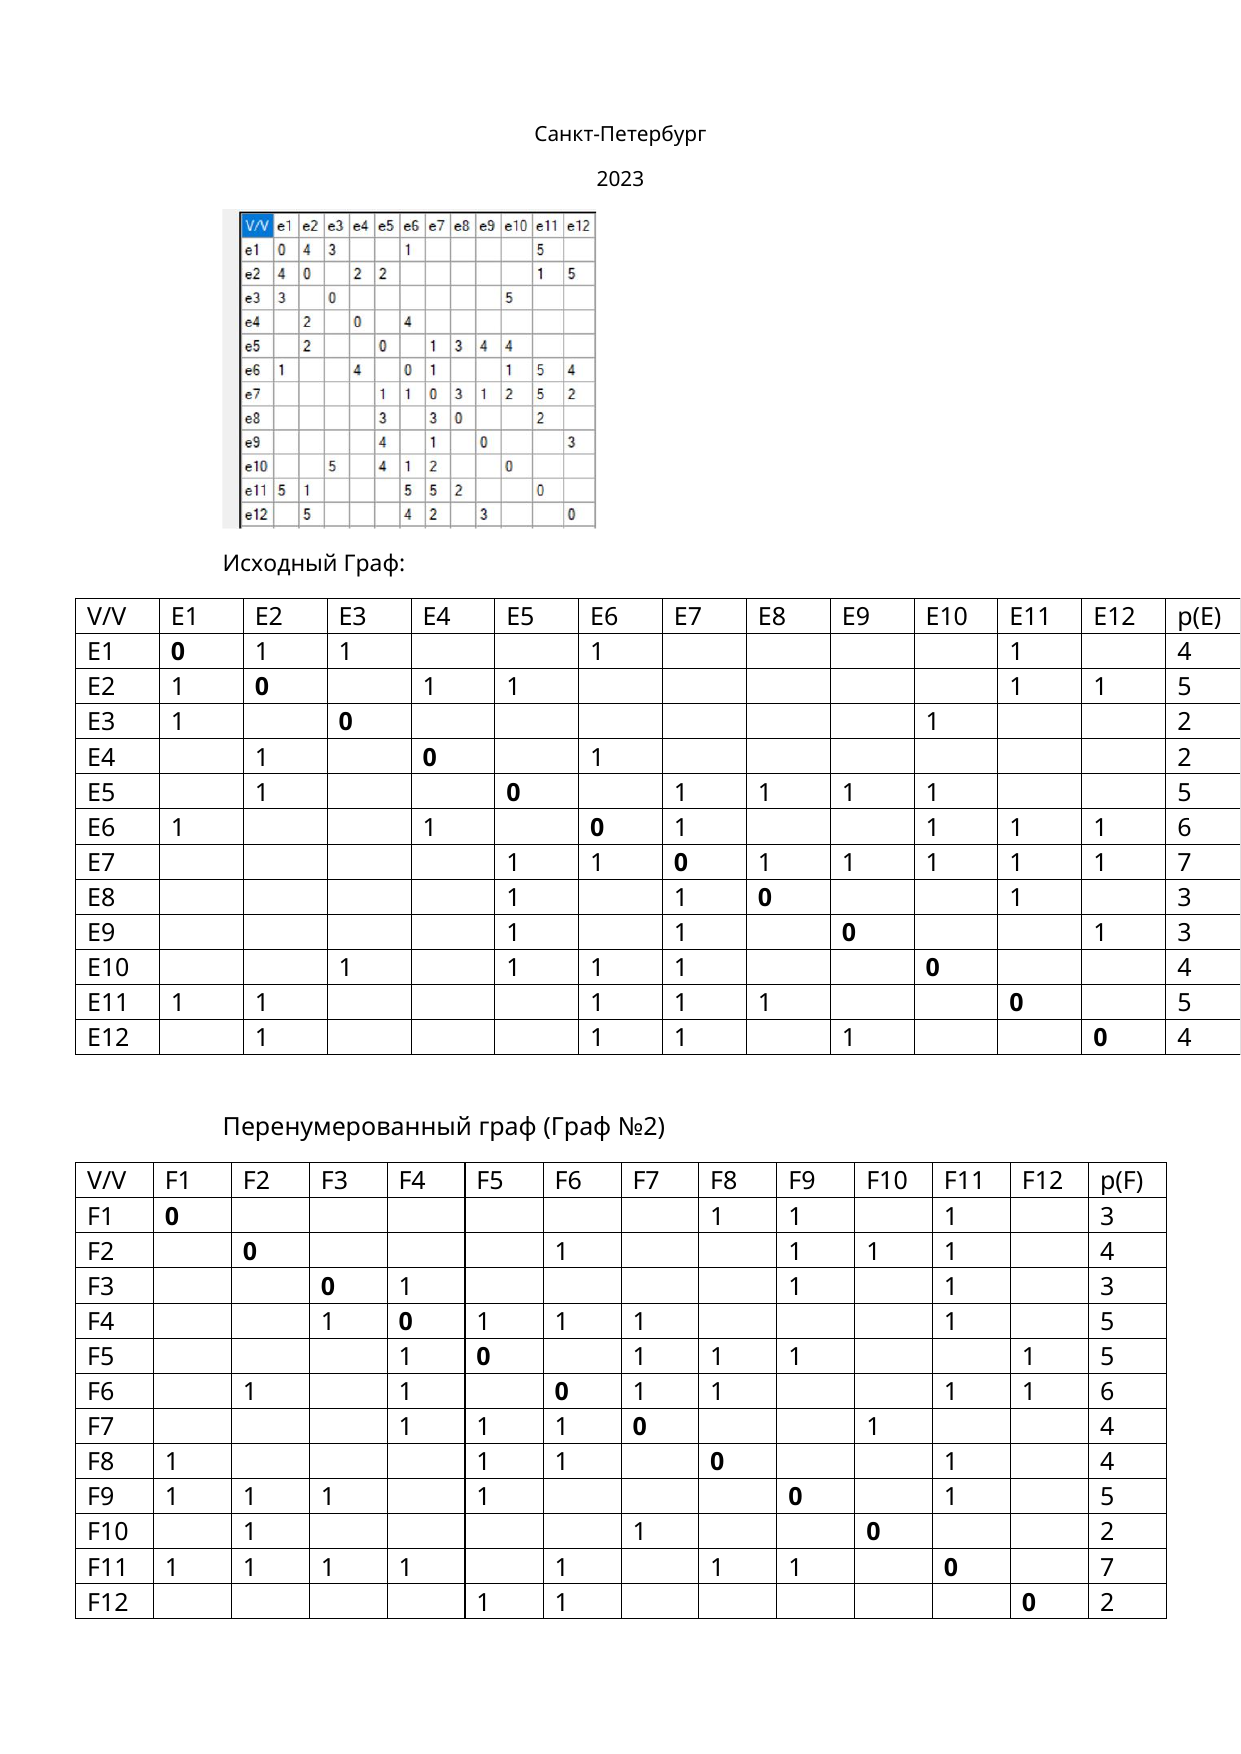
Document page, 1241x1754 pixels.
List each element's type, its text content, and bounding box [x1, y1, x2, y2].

table_cell 2 [1089, 1514, 1166, 1548]
table_header E1 [160, 599, 243, 633]
table_cell [622, 1584, 698, 1618]
table_cell 1 [388, 1374, 464, 1408]
table_cell 0 [328, 704, 411, 738]
table_cell [154, 1304, 231, 1337]
table_cell 1 [699, 1339, 776, 1373]
table_cell 1 [544, 1584, 621, 1618]
table_cell 0 [579, 809, 662, 843]
table_cell [831, 739, 914, 773]
table_cell 0 [915, 950, 997, 984]
table_cell 0 [933, 1549, 1010, 1583]
table_cell 1 [915, 704, 997, 738]
table_cell [579, 880, 662, 914]
table_cell [622, 1233, 698, 1267]
table_cell [466, 1268, 543, 1302]
table_cell [915, 880, 997, 914]
table_cell [244, 915, 327, 949]
table_cell [544, 1198, 621, 1232]
table_header F4 [388, 1163, 464, 1197]
table_cell F5 [76, 1339, 153, 1373]
table_cell [544, 1268, 621, 1302]
table_cell 1 [933, 1233, 1010, 1267]
table_cell [388, 1584, 464, 1618]
text 2023 [75, 164, 1165, 193]
table_cell [466, 1233, 543, 1267]
table_cell 1 [855, 1233, 932, 1267]
table_cell 0 [388, 1304, 464, 1337]
table_cell [747, 704, 830, 738]
table_cell E11 [76, 985, 159, 1019]
table_header F1 [154, 1163, 231, 1197]
table_cell [388, 1233, 464, 1267]
table_cell [622, 1268, 698, 1302]
table_header F6 [544, 1163, 621, 1197]
table_cell 0 [160, 634, 243, 668]
table_cell [933, 1514, 1010, 1548]
table_header E8 [747, 599, 830, 633]
table_cell 1 [544, 1444, 621, 1478]
table_cell E9 [76, 915, 159, 949]
table_cell [831, 634, 914, 668]
table_cell [855, 1339, 932, 1373]
table_header E6 [579, 599, 662, 633]
table_cell [1082, 774, 1165, 808]
table_header F12 [1011, 1163, 1088, 1197]
table_cell 1 [154, 1444, 231, 1478]
table_cell 1 [579, 845, 662, 878]
table_cell [466, 1198, 543, 1232]
table_cell 1 [388, 1268, 464, 1302]
table_cell [777, 1304, 854, 1337]
table_cell 1 [1082, 915, 1165, 949]
table_cell 1 [544, 1304, 621, 1337]
text Исходный Граф: [222, 547, 1165, 578]
table_cell 0 [154, 1198, 231, 1232]
table_cell E6 [76, 809, 159, 843]
table_cell [154, 1584, 231, 1618]
table_header V/V [76, 599, 159, 633]
table_cell [699, 1268, 776, 1302]
table_cell [699, 1304, 776, 1337]
table_cell 1 [777, 1233, 854, 1267]
table_cell [466, 1374, 543, 1408]
table_cell [328, 774, 411, 808]
table_cell [831, 669, 914, 703]
table_cell [310, 1514, 387, 1548]
table_cell 7 [1089, 1549, 1166, 1583]
table_cell 1 [777, 1549, 854, 1583]
table_cell [699, 1514, 776, 1548]
table_cell [328, 809, 411, 843]
table_cell [154, 1409, 231, 1443]
table_cell 1 [663, 985, 746, 1019]
table_cell 1 [1011, 1339, 1088, 1373]
table_cell E2 [76, 669, 159, 703]
table_header p(E) [1166, 599, 1240, 633]
table_cell [777, 1584, 854, 1618]
table_cell [412, 774, 494, 808]
table_cell [412, 985, 494, 1019]
table_cell 1 [998, 669, 1081, 703]
table_cell [1011, 1514, 1088, 1548]
table_header F3 [310, 1163, 387, 1197]
table_cell 1 [998, 809, 1081, 843]
table_cell F11 [76, 1549, 153, 1583]
table_cell 1 [160, 985, 243, 1019]
table_cell 4 [1166, 634, 1240, 668]
table_cell 0 [622, 1409, 698, 1443]
table_cell 0 [1082, 1020, 1165, 1054]
table_cell 1 [154, 1549, 231, 1583]
table_cell 1 [495, 915, 578, 949]
table_cell [412, 950, 494, 984]
table_cell [388, 1479, 464, 1513]
table_cell 1 [915, 809, 997, 843]
table_header V/V [76, 1163, 153, 1197]
table_cell [495, 809, 578, 843]
table_header p(F) [1089, 1163, 1166, 1197]
table_cell 0 [310, 1268, 387, 1302]
table_cell [544, 1339, 621, 1373]
table_cell E1 [76, 634, 159, 668]
table_cell [544, 1479, 621, 1513]
table_cell 5 [1166, 774, 1240, 808]
table_cell [310, 1339, 387, 1373]
table_cell 4 [1089, 1233, 1166, 1267]
table_cell [495, 634, 578, 668]
table_cell F6 [76, 1374, 153, 1408]
table_cell [622, 1549, 698, 1583]
table_cell [232, 1339, 309, 1373]
table_cell 1 [747, 774, 830, 808]
table_cell F7 [76, 1409, 153, 1443]
table_cell [933, 1409, 1010, 1443]
table_cell 2 [1089, 1584, 1166, 1618]
table_cell [998, 1020, 1081, 1054]
table_cell 1 [747, 845, 830, 878]
table_cell [244, 950, 327, 984]
table_cell [747, 950, 830, 984]
table_header E11 [998, 599, 1081, 633]
table_cell [244, 704, 327, 738]
table_cell [747, 1020, 830, 1054]
table_cell 3 [1089, 1268, 1166, 1302]
table_cell [1011, 1198, 1088, 1232]
table_cell 1 [466, 1444, 543, 1478]
table_cell [699, 1584, 776, 1618]
table_cell 1 [747, 985, 830, 1019]
table_cell [831, 880, 914, 914]
table_cell [915, 1020, 997, 1054]
table_cell [1082, 739, 1165, 773]
table_cell 1 [915, 774, 997, 808]
table_cell [998, 704, 1081, 738]
table_cell 1 [663, 880, 746, 914]
table_cell 1 [663, 1020, 746, 1054]
table_cell 1 [388, 1339, 464, 1373]
table_cell 1 [244, 634, 327, 668]
table_cell [998, 774, 1081, 808]
table_cell 1 [933, 1374, 1010, 1408]
table_cell [622, 1444, 698, 1478]
table_cell [699, 1409, 776, 1443]
table_cell 1 [232, 1549, 309, 1583]
table_cell [933, 1339, 1010, 1373]
table_cell 1 [777, 1198, 854, 1232]
table_cell [777, 1514, 854, 1548]
table_cell 1 [998, 634, 1081, 668]
table_cell [831, 985, 914, 1019]
table_cell 5 [1089, 1304, 1166, 1337]
table_cell [747, 634, 830, 668]
table_cell 1 [244, 739, 327, 773]
table_cell [328, 1020, 411, 1054]
table_cell [466, 1514, 543, 1548]
table_header F11 [933, 1163, 1010, 1197]
table_cell [154, 1514, 231, 1548]
table_cell 1 [663, 950, 746, 984]
table_cell [747, 739, 830, 773]
table_cell [579, 704, 662, 738]
table_cell [495, 704, 578, 738]
table_cell [915, 985, 997, 1019]
table_cell 1 [388, 1409, 464, 1443]
table_cell 1 [495, 880, 578, 914]
table_cell [622, 1198, 698, 1232]
table_cell [160, 915, 243, 949]
table_cell [328, 880, 411, 914]
table_cell 5 [1166, 669, 1240, 703]
table_cell 2 [1166, 739, 1240, 773]
table_cell 1 [699, 1374, 776, 1408]
table_cell 1 [310, 1304, 387, 1337]
table_cell F8 [76, 1444, 153, 1478]
table_header E5 [495, 599, 578, 633]
table_cell [388, 1198, 464, 1232]
table_header F7 [622, 1163, 698, 1197]
table_cell [777, 1409, 854, 1443]
table_cell [855, 1268, 932, 1302]
table_cell 1 [244, 985, 327, 1019]
table_cell [160, 950, 243, 984]
table_cell 1 [154, 1479, 231, 1513]
table_cell 1 [495, 845, 578, 878]
table_cell [915, 739, 997, 773]
table_cell 1 [622, 1339, 698, 1373]
table_cell [915, 634, 997, 668]
table_cell 3 [1166, 880, 1240, 914]
table_cell E12 [76, 1020, 159, 1054]
table_cell 1 [466, 1479, 543, 1513]
table_cell 1 [232, 1479, 309, 1513]
table_cell 1 [1082, 669, 1165, 703]
table_cell [1082, 634, 1165, 668]
table_cell [328, 669, 411, 703]
table_cell [232, 1198, 309, 1232]
table_cell [855, 1444, 932, 1478]
table_cell 4 [1166, 1020, 1240, 1054]
table_cell [1082, 950, 1165, 984]
table_cell 1 [495, 950, 578, 984]
table_cell 0 [855, 1514, 932, 1548]
table_cell [855, 1374, 932, 1408]
table_cell [831, 950, 914, 984]
table_cell 1 [855, 1409, 932, 1443]
table_cell 1 [831, 1020, 914, 1054]
table_header E10 [915, 599, 997, 633]
table_cell [412, 880, 494, 914]
table_cell [933, 1584, 1010, 1618]
table_cell F10 [76, 1514, 153, 1548]
table_cell 1 [1082, 845, 1165, 878]
table_cell 1 [232, 1514, 309, 1548]
table_cell [855, 1479, 932, 1513]
table_cell [328, 845, 411, 878]
table_cell 1 [412, 809, 494, 843]
table_cell [831, 809, 914, 843]
table_cell 0 [244, 669, 327, 703]
table_cell [699, 1479, 776, 1513]
table_cell 1 [310, 1549, 387, 1583]
table_cell 1 [622, 1374, 698, 1408]
table_cell [699, 1233, 776, 1267]
table_cell 5 [1166, 985, 1240, 1019]
table_cell [915, 915, 997, 949]
table_cell 1 [544, 1409, 621, 1443]
table_cell 6 [1089, 1374, 1166, 1408]
table_cell 1 [160, 809, 243, 843]
table_cell [412, 915, 494, 949]
table_cell [154, 1339, 231, 1373]
table_cell 1 [998, 845, 1081, 878]
table_cell 1 [663, 809, 746, 843]
table_cell 1 [1082, 809, 1165, 843]
table_cell [232, 1304, 309, 1337]
table_cell [244, 809, 327, 843]
table_cell 4 [1089, 1409, 1166, 1443]
text Перенумерованный граф (Граф №2) [222, 1108, 1165, 1143]
table_cell 0 [747, 880, 830, 914]
table_cell 1 [663, 915, 746, 949]
table_cell [1011, 1304, 1088, 1337]
table_cell [412, 1020, 494, 1054]
table_cell [998, 915, 1081, 949]
table_cell 1 [160, 669, 243, 703]
table_cell [310, 1584, 387, 1618]
table_cell [1011, 1479, 1088, 1513]
table_cell [663, 669, 746, 703]
table_header F5 [466, 1163, 543, 1197]
table_cell [1011, 1233, 1088, 1267]
table_cell 1 [831, 774, 914, 808]
table_cell 0 [831, 915, 914, 949]
table_cell 0 [412, 739, 494, 773]
table_cell 4 [1166, 950, 1240, 984]
table_cell [831, 704, 914, 738]
picture [222, 209, 597, 529]
table_cell 1 [831, 845, 914, 878]
table_cell [1011, 1268, 1088, 1302]
table_cell 1 [466, 1304, 543, 1337]
table_cell [310, 1444, 387, 1478]
table_cell 1 [544, 1233, 621, 1267]
table_cell F1 [76, 1198, 153, 1232]
table_cell 1 [544, 1549, 621, 1583]
table_header F2 [232, 1163, 309, 1197]
table_header E12 [1082, 599, 1165, 633]
table_cell 1 [328, 950, 411, 984]
table_header E4 [412, 599, 494, 633]
table_cell 1 [1011, 1374, 1088, 1408]
table_cell [579, 774, 662, 808]
table_cell 0 [495, 774, 578, 808]
table_cell 0 [466, 1339, 543, 1373]
table_header F9 [777, 1163, 854, 1197]
table_cell 5 [1089, 1339, 1166, 1373]
table_cell [855, 1584, 932, 1618]
table_cell [310, 1409, 387, 1443]
table_cell F2 [76, 1233, 153, 1267]
table_header F10 [855, 1163, 932, 1197]
table_cell 0 [998, 985, 1081, 1019]
table_cell E10 [76, 950, 159, 984]
table_cell [244, 880, 327, 914]
text Санкт-Петербург [75, 119, 1165, 148]
table_cell [154, 1268, 231, 1302]
table_cell 1 [933, 1304, 1010, 1337]
table_cell [747, 669, 830, 703]
table_cell [998, 950, 1081, 984]
table_cell 1 [579, 985, 662, 1019]
table_cell 1 [328, 634, 411, 668]
table_cell 1 [915, 845, 997, 878]
table_cell [855, 1304, 932, 1337]
table_cell 0 [1011, 1584, 1088, 1618]
table_cell [915, 669, 997, 703]
table_cell 1 [622, 1304, 698, 1337]
table_cell [998, 739, 1081, 773]
table_cell [579, 915, 662, 949]
table_cell [663, 634, 746, 668]
table_cell [747, 809, 830, 843]
table_cell [855, 1198, 932, 1232]
table_cell [232, 1584, 309, 1618]
table_cell F12 [76, 1584, 153, 1618]
table_cell 1 [495, 669, 578, 703]
table_cell [310, 1233, 387, 1267]
table_cell E4 [76, 739, 159, 773]
table_cell 1 [244, 774, 327, 808]
table_cell 1 [310, 1479, 387, 1513]
table_cell [328, 739, 411, 773]
table_cell 1 [933, 1444, 1010, 1478]
table_cell [160, 845, 243, 878]
table_cell F9 [76, 1479, 153, 1513]
table_cell E7 [76, 845, 159, 878]
table_cell 3 [1089, 1198, 1166, 1232]
table_cell [388, 1514, 464, 1548]
table_cell 1 [699, 1549, 776, 1583]
table_cell 1 [579, 739, 662, 773]
table_cell E5 [76, 774, 159, 808]
table_cell 1 [232, 1374, 309, 1408]
table_cell 1 [579, 1020, 662, 1054]
table_cell [579, 669, 662, 703]
table_cell F4 [76, 1304, 153, 1337]
table_cell 1 [579, 950, 662, 984]
table_cell 1 [933, 1198, 1010, 1232]
table_header F8 [699, 1163, 776, 1197]
table_header E7 [663, 599, 746, 633]
table_cell [855, 1549, 932, 1583]
table_cell [1082, 985, 1165, 1019]
table_cell 5 [1089, 1479, 1166, 1513]
table_cell 1 [933, 1268, 1010, 1302]
table_cell [310, 1374, 387, 1408]
table_cell 1 [466, 1409, 543, 1443]
table_cell [160, 880, 243, 914]
table_cell [160, 1020, 243, 1054]
table_cell [232, 1444, 309, 1478]
table_header E3 [328, 599, 411, 633]
table_cell [1082, 880, 1165, 914]
table_cell [622, 1479, 698, 1513]
table_cell [495, 739, 578, 773]
table_cell [160, 774, 243, 808]
table_cell 0 [777, 1479, 854, 1513]
table_cell [244, 845, 327, 878]
table_cell 3 [1166, 915, 1240, 949]
table_cell 1 [998, 880, 1081, 914]
table_cell 1 [663, 774, 746, 808]
table_cell [1011, 1549, 1088, 1583]
table_cell [495, 985, 578, 1019]
table_cell [232, 1268, 309, 1302]
table_cell E3 [76, 704, 159, 738]
table_cell [412, 845, 494, 878]
table_cell 1 [699, 1198, 776, 1232]
table_cell 1 [933, 1479, 1010, 1513]
table_cell [328, 915, 411, 949]
table_cell 6 [1166, 809, 1240, 843]
table_cell E8 [76, 880, 159, 914]
table_cell [663, 704, 746, 738]
table_cell [466, 1549, 543, 1583]
table_cell [544, 1514, 621, 1548]
table_cell 1 [777, 1339, 854, 1373]
table_cell 1 [466, 1584, 543, 1618]
table_cell 4 [1089, 1444, 1166, 1478]
table_cell [495, 1020, 578, 1054]
table_cell [310, 1198, 387, 1232]
table_cell [663, 739, 746, 773]
table_cell [154, 1374, 231, 1408]
table_cell [160, 739, 243, 773]
table_cell 2 [1166, 704, 1240, 738]
table_cell [154, 1233, 231, 1267]
table_cell 7 [1166, 845, 1240, 878]
table_cell [232, 1409, 309, 1443]
table_cell F3 [76, 1268, 153, 1302]
table_cell [412, 704, 494, 738]
table_cell 1 [579, 634, 662, 668]
table_cell 0 [663, 845, 746, 878]
table_cell 1 [622, 1514, 698, 1548]
table_cell [747, 915, 830, 949]
table_cell 0 [544, 1374, 621, 1408]
table_cell 0 [232, 1233, 309, 1267]
table_cell 1 [160, 704, 243, 738]
table_cell 1 [412, 669, 494, 703]
table_cell 0 [699, 1444, 776, 1478]
table_cell 1 [388, 1549, 464, 1583]
table_cell [1082, 704, 1165, 738]
table_cell 1 [777, 1268, 854, 1302]
table_cell [412, 634, 494, 668]
table_cell [1011, 1409, 1088, 1443]
table_header E2 [244, 599, 327, 633]
table_cell [388, 1444, 464, 1478]
table_cell [777, 1444, 854, 1478]
table_header E9 [831, 599, 914, 633]
table_cell [1011, 1444, 1088, 1478]
table_cell [328, 985, 411, 1019]
table_cell [777, 1374, 854, 1408]
table_cell 1 [244, 1020, 327, 1054]
